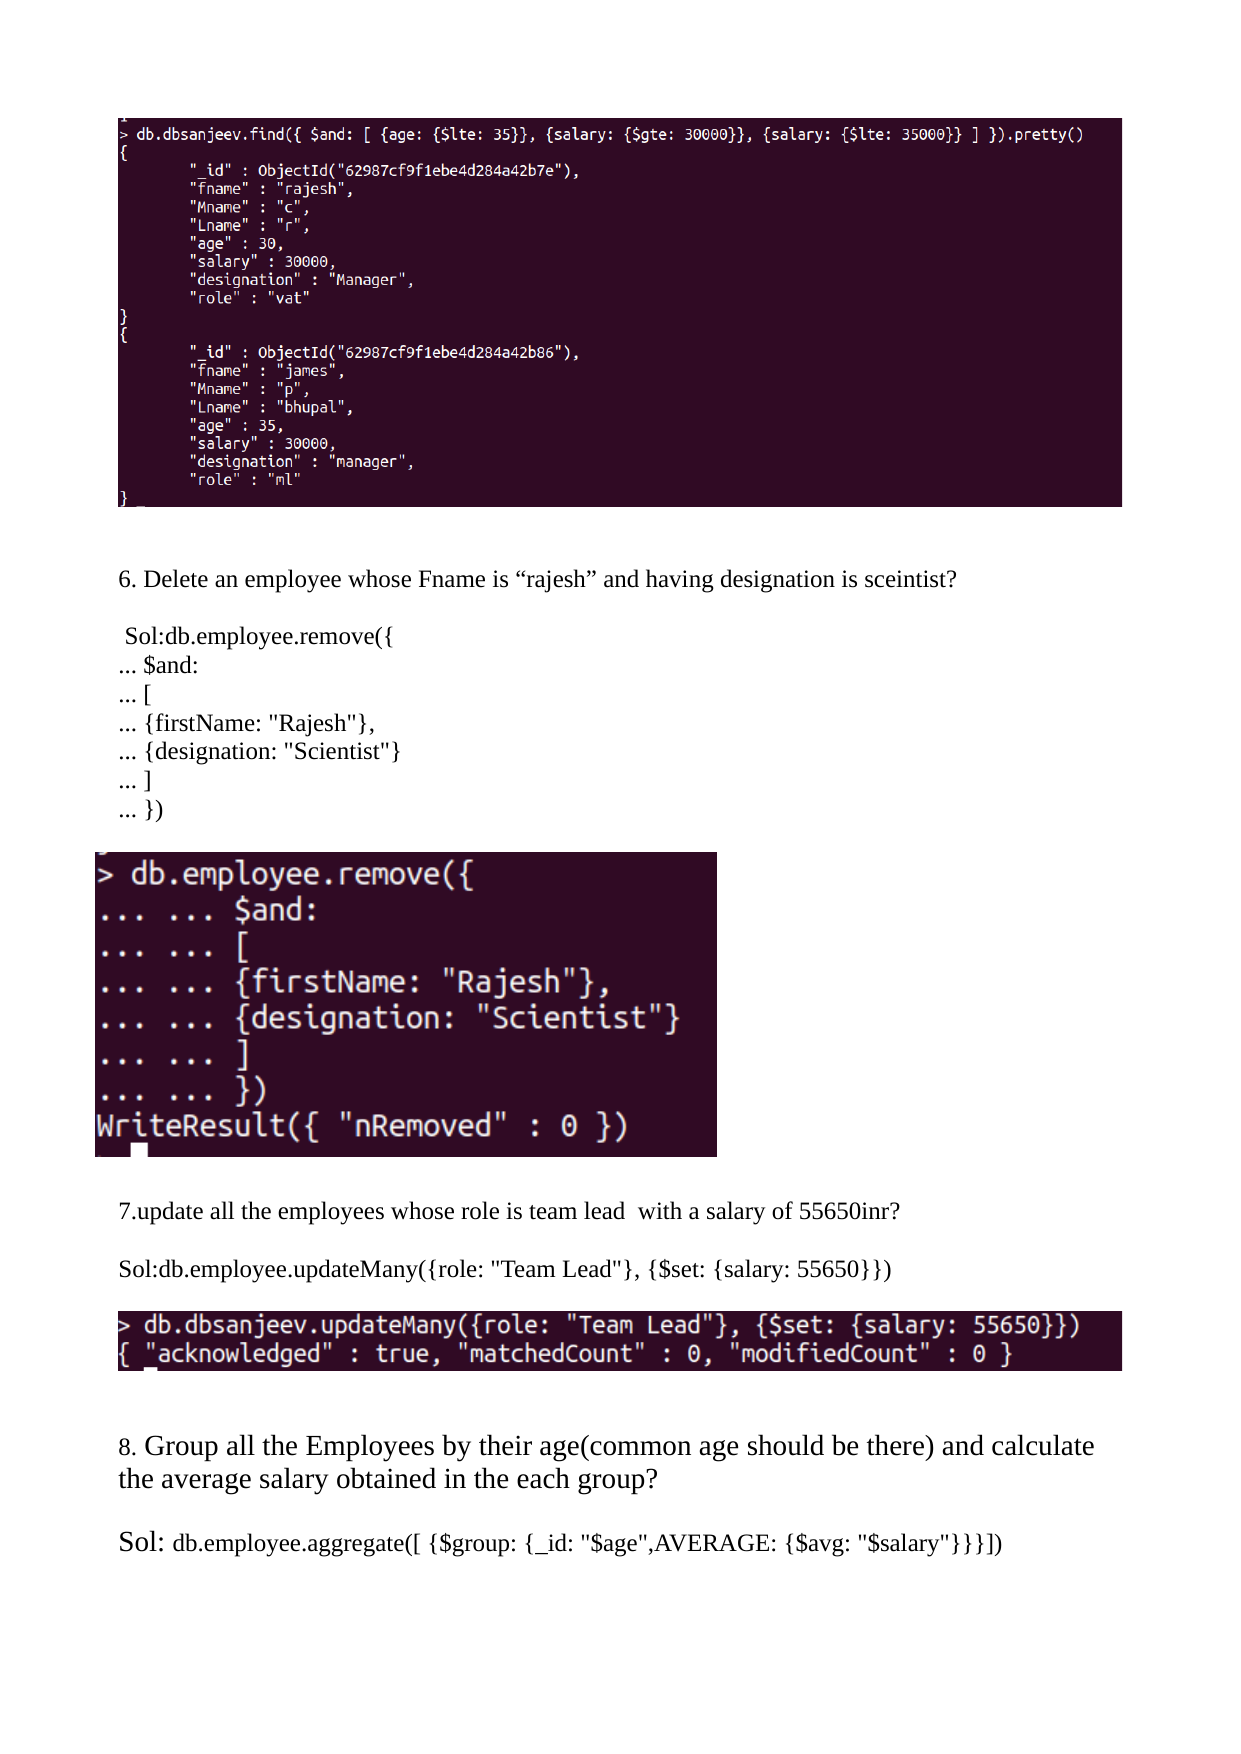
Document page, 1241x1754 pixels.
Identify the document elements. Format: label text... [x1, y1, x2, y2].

text Sol: db.employee.aggregate([ {$group: {_id: "$age",AVERAGE: {$avg: "$salary"}}}]) [118, 1524, 1122, 1557]
text 8. Group all the Employees by their age(common age should be there) and calculate the average salary obtained in the each group? [118, 1428, 1122, 1495]
text ... {designation: "Scientist"} [118, 736, 1122, 765]
picture [118, 118, 1123, 507]
text Sol:db.employee.updateMany({role: "Team Lead"}, {$set: {salary: 55650}}) [118, 1254, 1122, 1283]
text 6. Delete an employee whose Fname is “rajesh” and having designation is sceintist? [118, 564, 1122, 593]
picture [118, 1311, 1123, 1371]
text ... }) [118, 794, 1122, 823]
text 7.update all the employees whose role is team lead with a salary of 55650inr? [118, 1196, 1122, 1225]
text ... ] [118, 765, 1122, 794]
text ... {firstName: "Rajesh"}, [118, 708, 1122, 736]
text Sol:db.employee.remove({ [118, 621, 1122, 650]
text ... $and: [118, 650, 1122, 679]
text ... [ [118, 679, 1122, 708]
picture [95, 852, 717, 1157]
